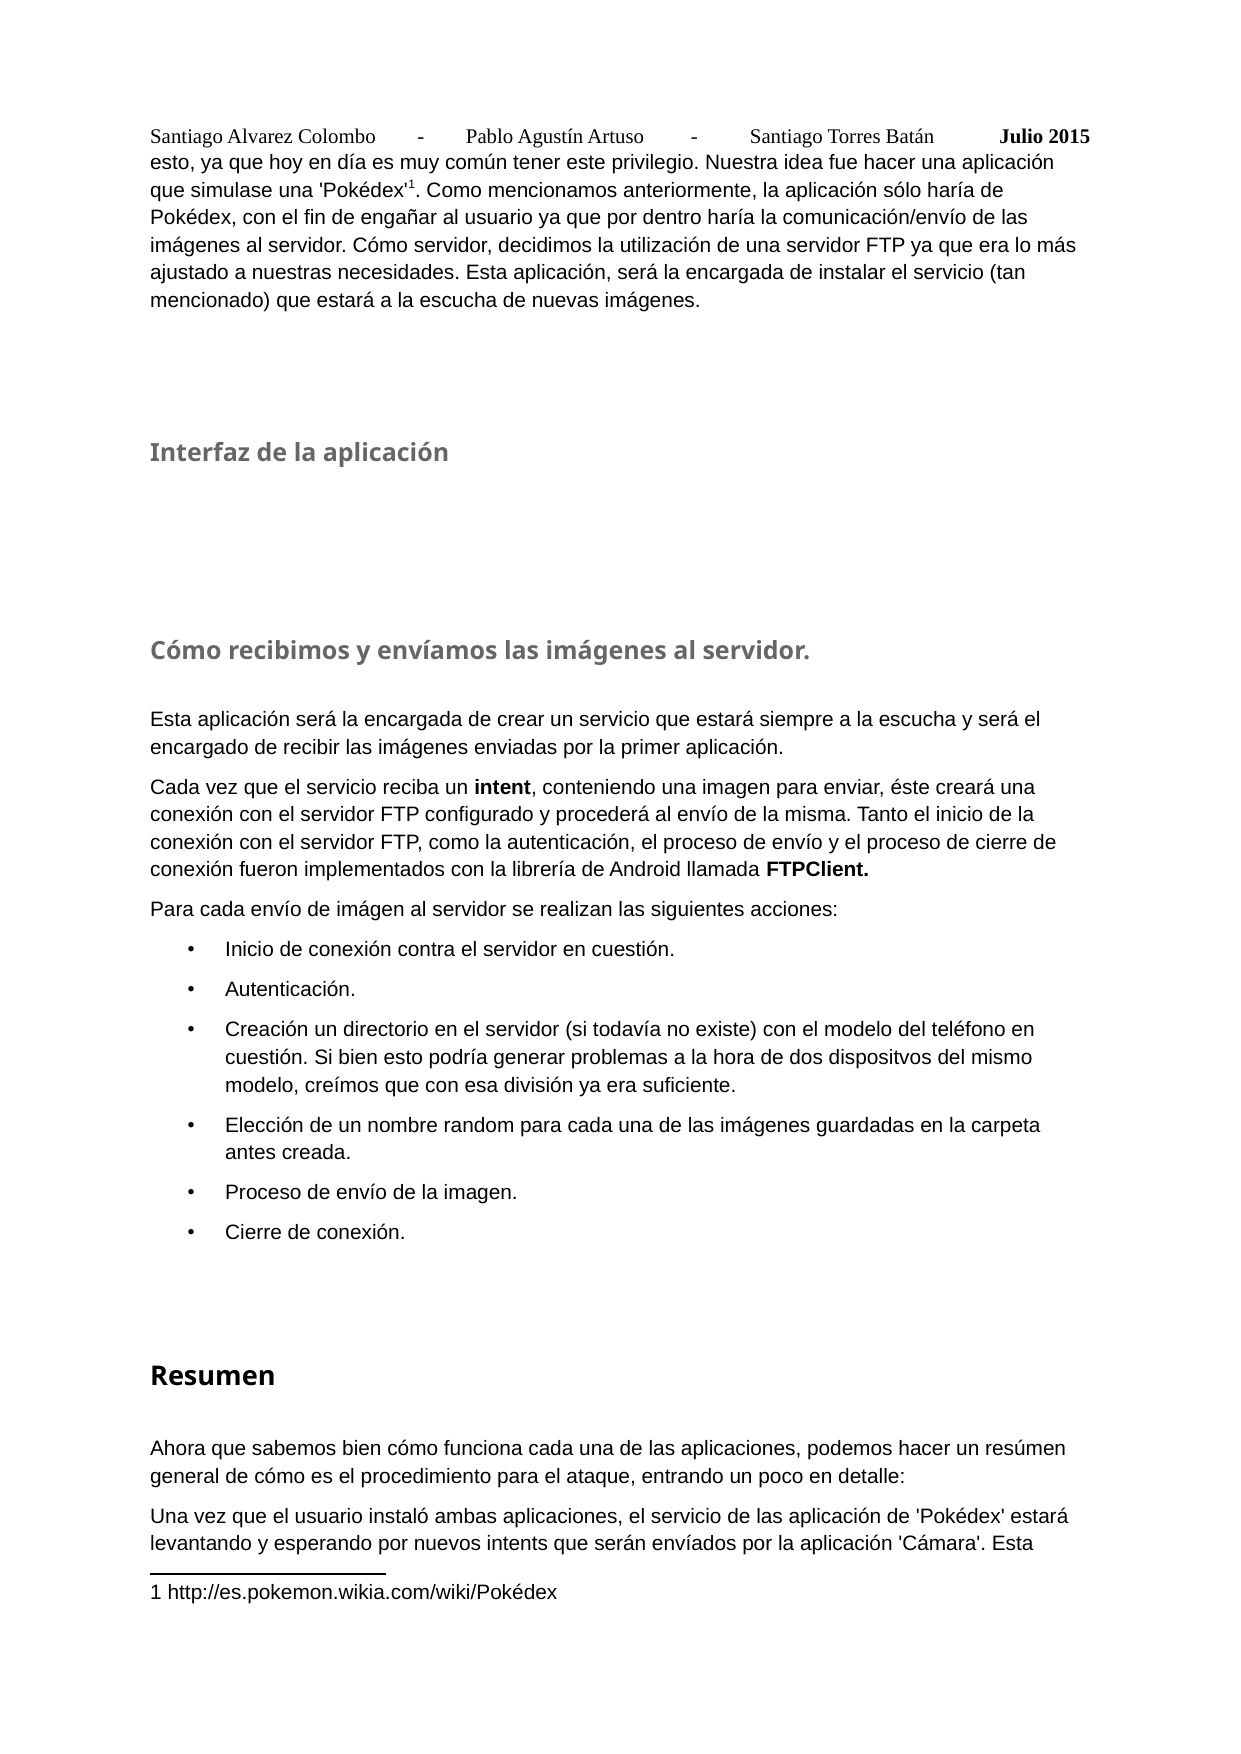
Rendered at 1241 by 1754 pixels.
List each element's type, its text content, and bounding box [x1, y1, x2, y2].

list Autenticación. [187, 977, 1090, 1001]
subtitle Interfaz de la aplicación [150, 435, 1090, 469]
text Esta aplicación será la encargada de crear un servicio que estará siempre a la escucha y será el encargado de recibir las imágenes enviadas por la primer aplicación. [150, 707, 1090, 758]
text Para cada envío de imágen al servidor se realizan las siguientes acciones: [150, 897, 1090, 921]
list Cierre de conexión. [187, 1220, 1090, 1244]
text Una vez que el usuario instaló ambas aplicaciones, el servicio de las aplicación de 'Pokédex' estará levantando y esperando por nuevos intents que serán envíados por la aplicación 'Cámara'. Esta [150, 1503, 1090, 1555]
text Cada vez que el servicio reciba un intent, conteniendo una imagen para enviar, éste creará una conexión con el servidor FTP configurado y procederá al envío de la misma. Tanto el inicio de la conexión con el servidor FTP, como la autenticación, el proceso de envío y el proceso de cierre de conexión fueron implementados con la librería de Android llamada FTPClient. [150, 774, 1090, 881]
text esto, ya que hoy en día es muy común tener este privilegio. Nuestra idea fue hacer una aplicación que simulase una 'Pokédex'. Como mencionamos anteriormente, la aplicación sólo haría de Pokédex, con el fin de engañar al usuario ya que por dentro haría la comunicación/envío de las imágenes al servidor. Cómo servidor, decidimos la utilización de una servidor FTP ya que era lo más ajustado a nuestras necesidades. Esta aplicación, será la encargada de instalar el servicio (tan mencionado) que estará a la escucha de nuevas imágenes. [150, 150, 1090, 311]
list Inicio de conexión contra el servidor en cuestión. [187, 937, 1090, 961]
list Proceso de envío de la imagen. [187, 1180, 1090, 1204]
list Creación un directorio en el servidor (si todavía no existe) con el modelo del teléfono en cuestión. Si bien esto podría generar problemas a la hora de dos dispositvos del mismo modelo, creímos que con esa división ya era suficiente. [187, 1017, 1090, 1096]
text Ahora que sabemos bien cómo funciona cada una de las aplicaciones, podemos hacer un resúmen general de cómo es el procedimiento para el ataque, entrando un poco en detalle: [150, 1436, 1090, 1487]
subtitle Resumen [150, 1356, 1090, 1393]
subtitle Cómo recibimos y envíamos las imágenes al servidor. [150, 633, 1090, 667]
list Elección de un nombre random para cada una de las imágenes guardadas en la carpeta antes creada. [187, 1112, 1090, 1164]
text http://es.pokemon.wikia.com/wiki/Pokédex [150, 1580, 1090, 1604]
